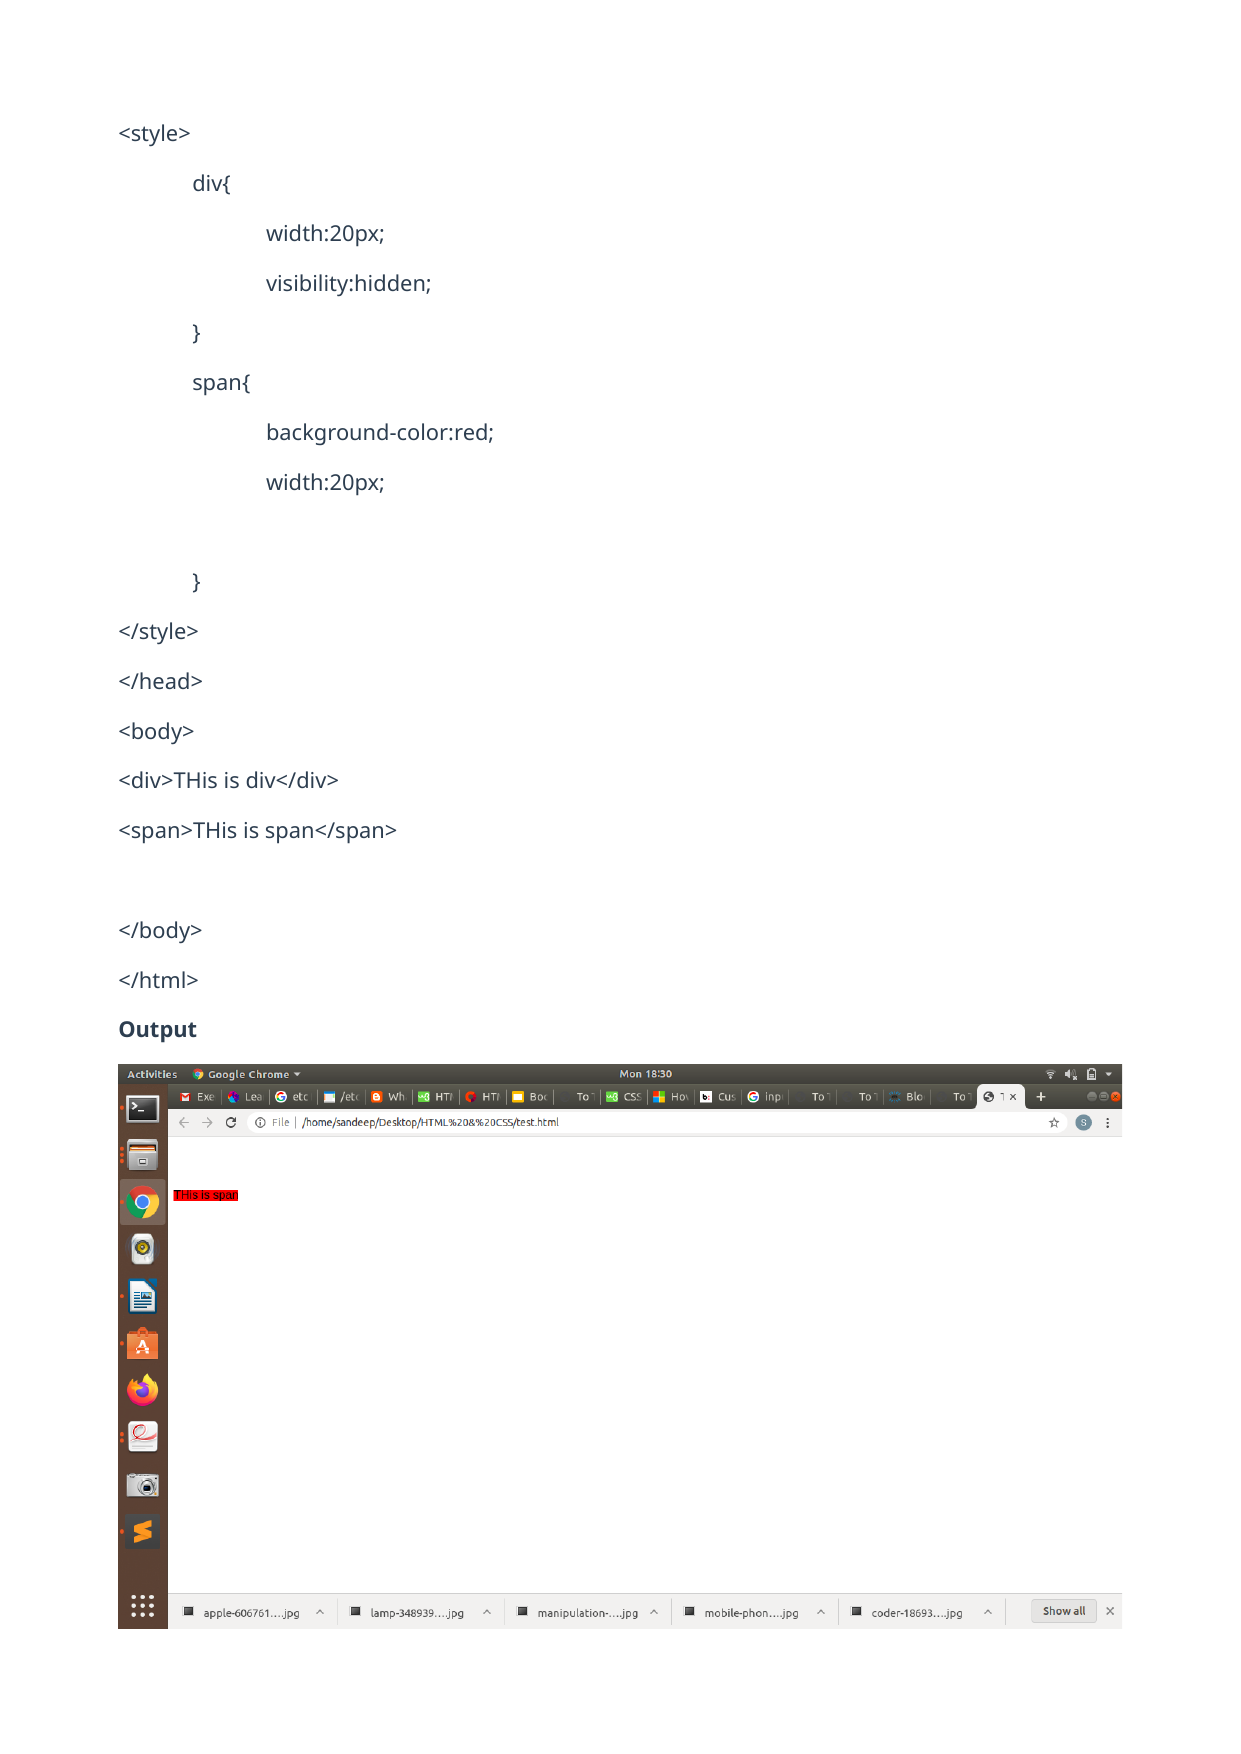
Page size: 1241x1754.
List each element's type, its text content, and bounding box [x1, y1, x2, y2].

text </html> [118, 964, 1122, 994]
text <span>THis is span</span> [118, 815, 1122, 845]
text <div>THis is div</div> [118, 765, 1122, 795]
text <body> [118, 716, 1122, 745]
text } [118, 566, 1122, 596]
picture [118, 1064, 1123, 1629]
text width:20px; [118, 218, 1122, 247]
text div{ [118, 168, 1122, 198]
text } [118, 317, 1122, 347]
text </body> [118, 915, 1122, 944]
text Output [118, 1014, 1122, 1044]
text </head> [118, 666, 1122, 696]
text <style> [118, 118, 1122, 148]
text background-color:red; [118, 417, 1122, 447]
text </style> [118, 616, 1122, 646]
text visibility:hidden; [118, 267, 1122, 297]
text span{ [118, 367, 1122, 397]
text width:20px; [118, 467, 1122, 496]
